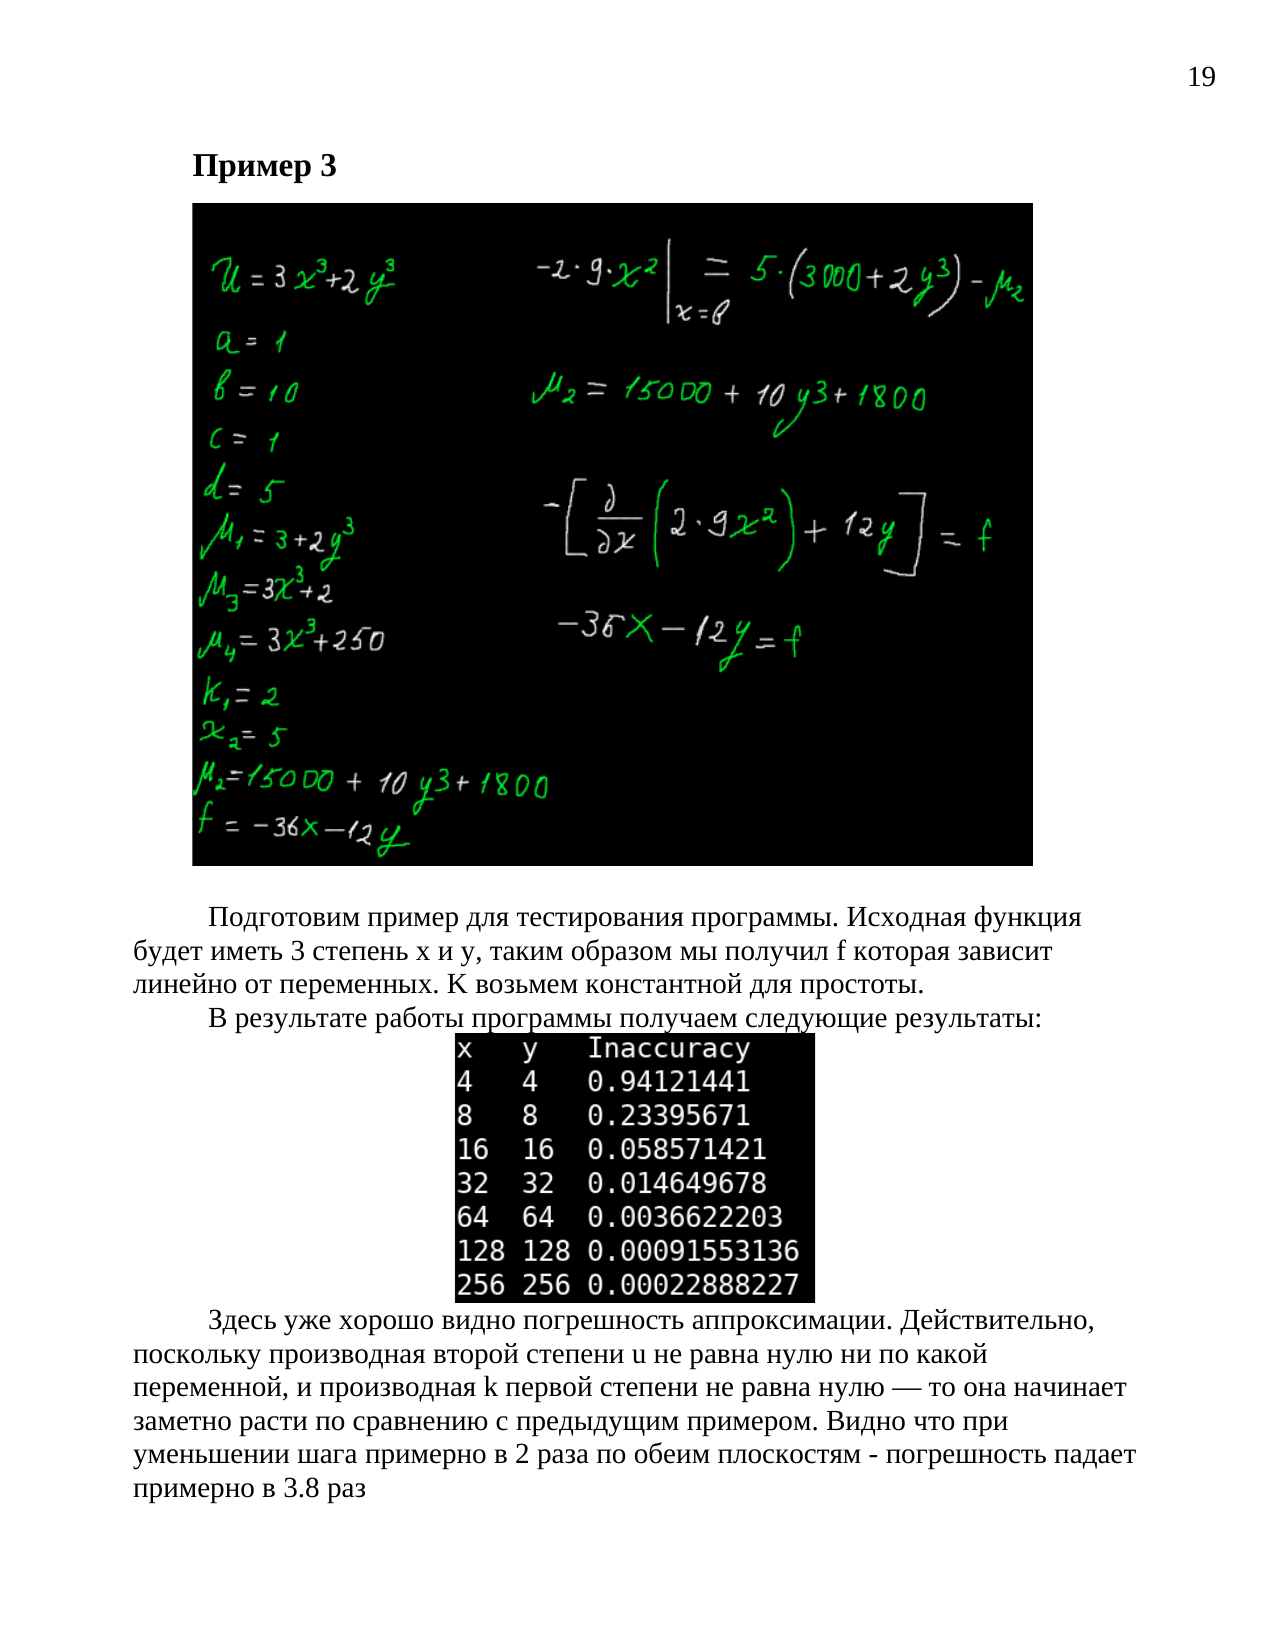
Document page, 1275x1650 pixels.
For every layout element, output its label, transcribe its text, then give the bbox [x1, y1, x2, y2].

picture [192, 203, 1033, 866]
text В результате работы программы получаем следующие результаты: [133, 1000, 1137, 1033]
text Здесь уже хорошо видно погрешность аппроксимации. Действительно, поскольку производная второй степени u не равна нулю ни по какой переменной, и производная k первой степени не равна нулю — то она начинает заметно расти по сравнению с предыдущим примером. Видно что при уменьшении шага примерно в 2 раза по обеим плоскостям - погрешность падает примерно в 3.8 раз [133, 1302, 1137, 1503]
subtitle Пример 3 [133, 146, 1137, 184]
picture [454, 1033, 816, 1303]
text Подготовим пример для тестирования программы. Исходная функция будет иметь 3 степень x и y, таким образом мы получил f которая зависит линейно от переменных. K возьмем константной для простоты. [133, 899, 1137, 1000]
